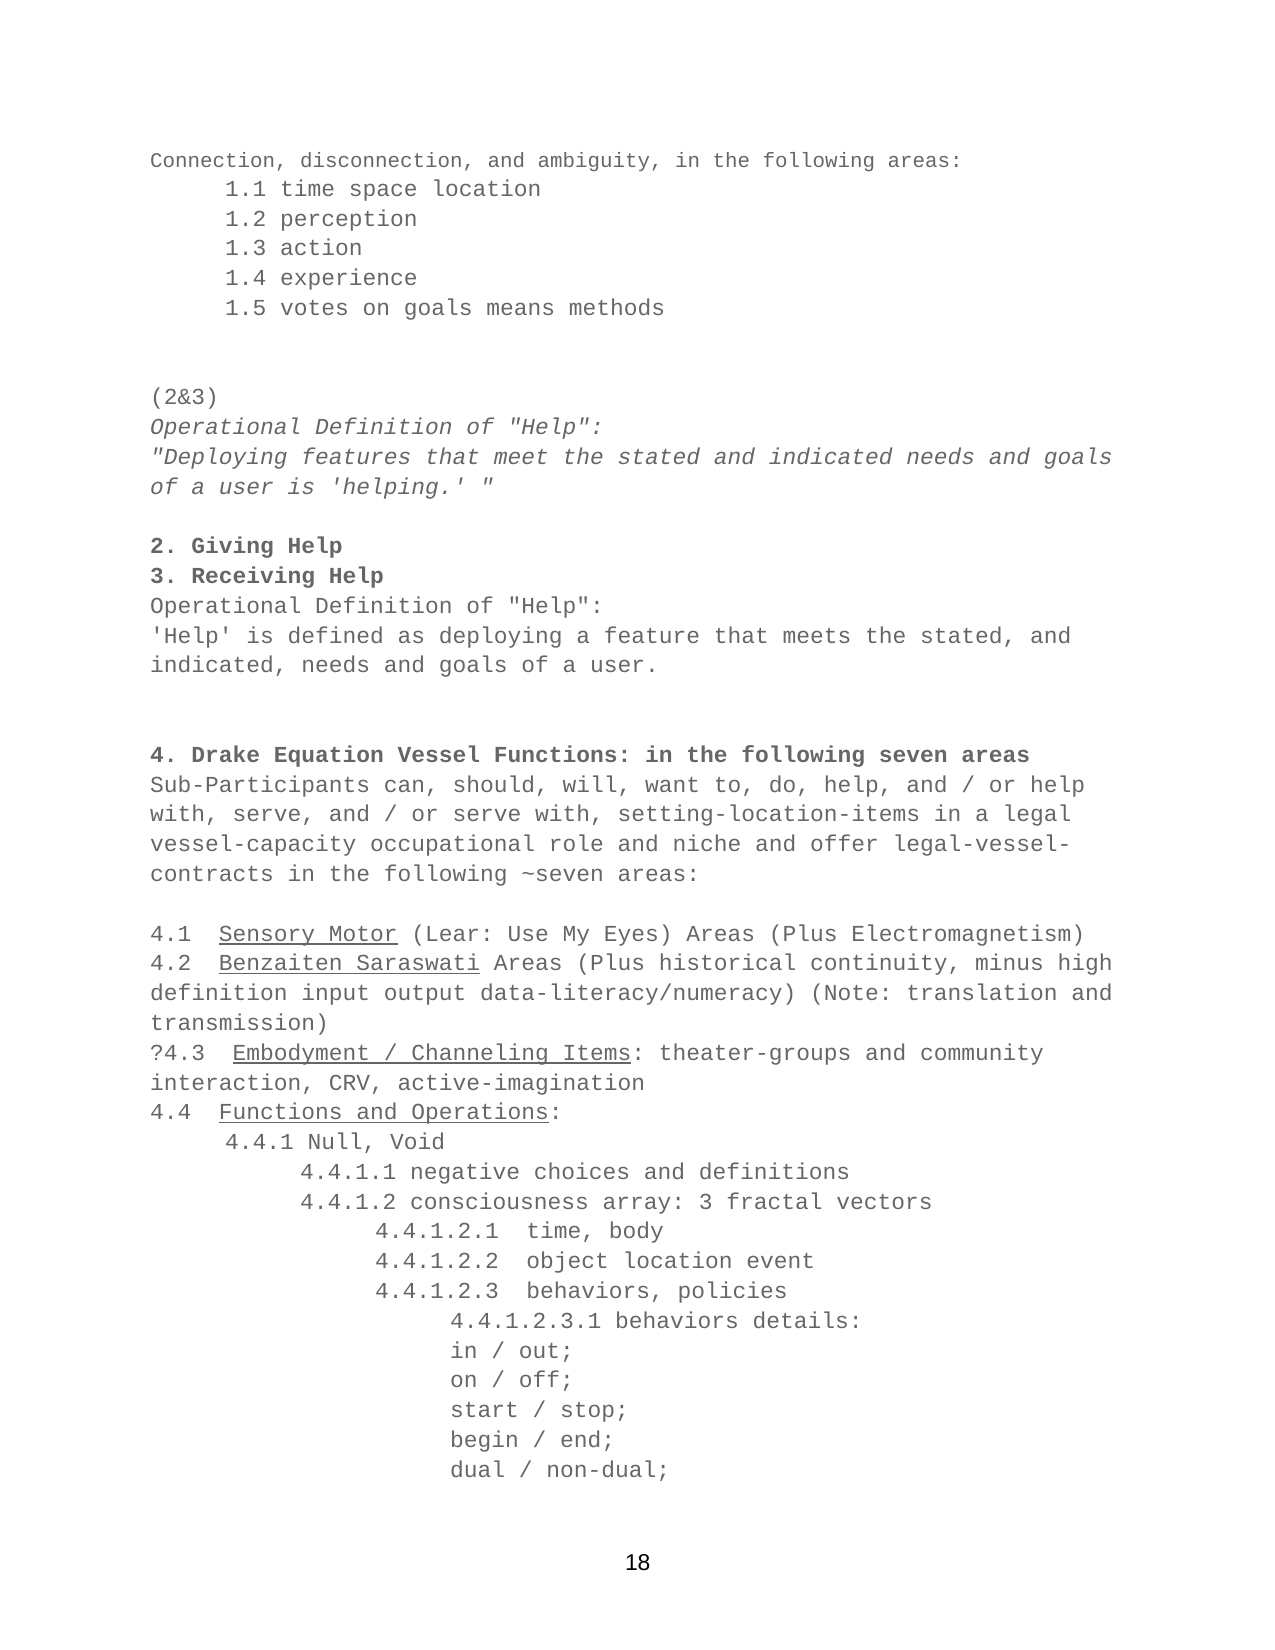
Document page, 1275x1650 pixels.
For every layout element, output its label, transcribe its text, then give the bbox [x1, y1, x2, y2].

text 4.2 Benzaiten Saraswati Areas (Plus historical continuity, minus high definition input output data-literacy/numeracy) (Note: translation and transmission) [150, 952, 1125, 1037]
text Connection, disconnection, and ambiguity, in the following areas: [150, 150, 1125, 174]
text Sub-Participants can, should, will, want to, do, help, and / or help with, serve, and / or serve with, setting-location-items in a legal vessel-capacity occupational role and niche and offer legal-vessel-contracts in the following ~seven areas: [150, 773, 1125, 888]
text in / out; [450, 1339, 1125, 1365]
text 1.1 time space location [225, 177, 1125, 203]
text Operational Definition of "Help": [150, 416, 1125, 441]
text on / off; [450, 1369, 1125, 1395]
text start / stop; [450, 1399, 1125, 1424]
text 4.1 Sensory Motor (Lear: Use My Eyes) Areas (Plus Electromagnetism) [150, 922, 1125, 948]
text 4.4.1.2.3 behaviors, policies [300, 1279, 1125, 1305]
text 'Help' is defined as deploying a feature that meets the stated, and indicated, needs and goals of a user. [150, 624, 1125, 680]
text 2. Giving Help [150, 535, 1125, 561]
text 4.4.1.2 consciousness array: 3 fractal vectors [300, 1190, 1125, 1216]
text 1.3 action [225, 237, 1125, 263]
text 4.4.1.1 negative choices and definitions [300, 1160, 1125, 1186]
text 4.4.1.2.2 object location event [300, 1250, 1125, 1276]
text 4.4 Functions and Operations: [150, 1101, 1125, 1127]
text 4.4.1.2.3.1 behaviors details: [450, 1309, 1125, 1335]
text "Deploying features that meet the stated and indicated needs and goals of a user is 'helping.' " [150, 445, 1125, 501]
text begin / end; [450, 1428, 1125, 1454]
text (2&3) [150, 386, 1125, 412]
text dual / non-dual; [450, 1458, 1125, 1484]
text Operational Definition of "Help": [150, 594, 1125, 620]
text 4.4.1 Null, Void [225, 1131, 1125, 1156]
text 1.2 perception [225, 207, 1125, 233]
text 1.4 experience [225, 267, 1125, 292]
text 1.5 votes on goals means methods [225, 296, 1125, 322]
text ?4.3 Embodyment / Channeling Items: theater-groups and community interaction, CRV, active-imagination [150, 1041, 1125, 1097]
text 4.4.1.2.1 time, body [300, 1220, 1125, 1246]
text 3. Receiving Help [150, 564, 1125, 590]
text 4. Drake Equation Vessel Functions: in the following seven areas [150, 743, 1125, 769]
